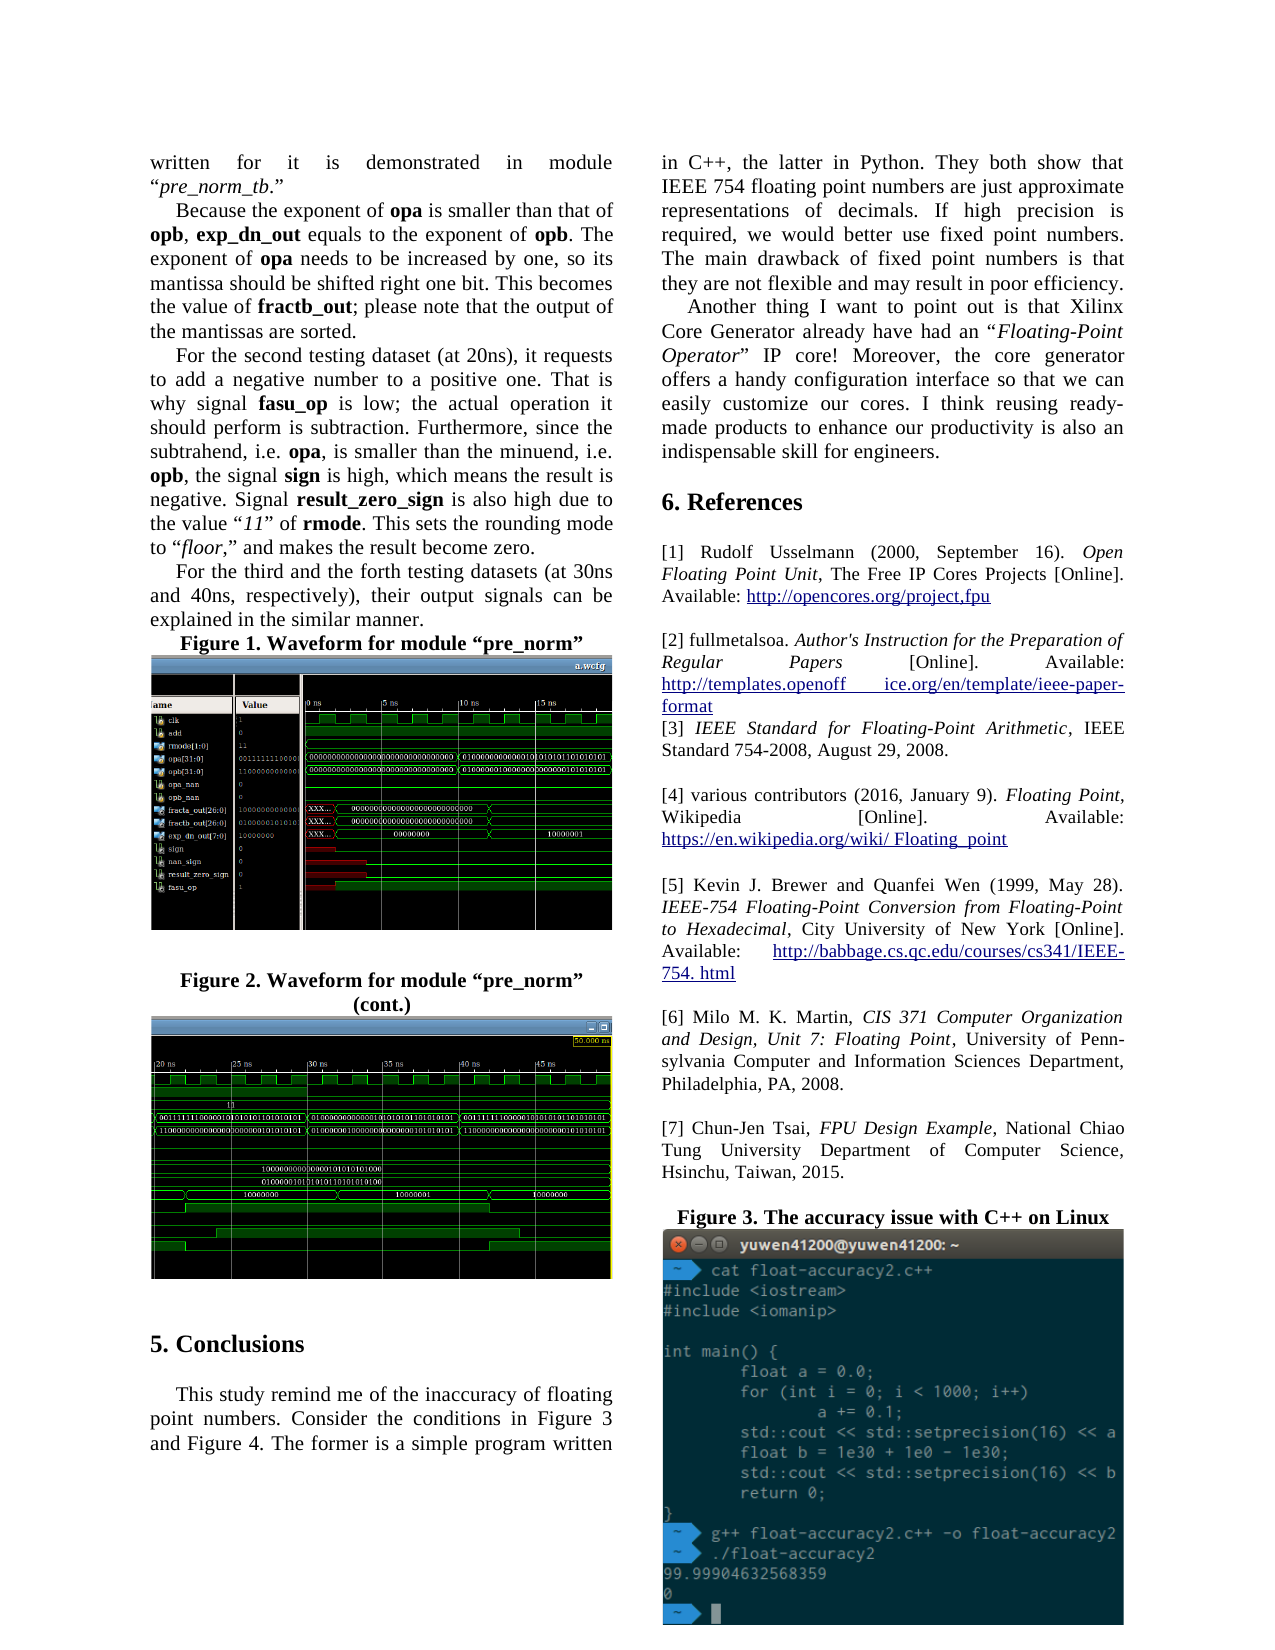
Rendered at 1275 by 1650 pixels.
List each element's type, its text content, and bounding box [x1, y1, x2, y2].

picture [936, 1468, 940, 1478]
text Figure 3. The accuracy issue with C++ on Linux [661, 1204, 1125, 1228]
picture [888, 1427, 893, 1437]
text written for it is demonstrated in module “pre_norm_tb.” [150, 150, 613, 198]
picture [781, 1490, 787, 1498]
picture [770, 1531, 778, 1538]
text Another thing I want to point out is that Xilinx Core Generator already have had an “Floating-Point Operator” IP core! Moreover, the core generator offers a handy configuration interface so that we can easily customize our cores. I think reusing ready-made products to enhance our productivity is also an indispensable skill for engineers. [661, 294, 1125, 463]
picture [743, 1366, 749, 1376]
picture [782, 1448, 787, 1457]
picture [662, 1588, 672, 1599]
picture [1011, 1470, 1018, 1476]
picture [840, 1366, 845, 1374]
picture [753, 1568, 758, 1579]
picture [953, 1531, 959, 1538]
picture [732, 1349, 739, 1356]
picture [674, 1349, 681, 1356]
picture [713, 1531, 719, 1541]
text format [661, 693, 1125, 717]
picture [665, 1285, 671, 1295]
picture [944, 1470, 960, 1481]
text [7] Chun-Jen Tsai, FPU Design Example, National Chiao Tung University Department of Computer Science, Hsinchu, Taiwan, 2015. [661, 1116, 1125, 1182]
picture [1031, 1531, 1042, 1538]
picture [722, 1568, 730, 1577]
picture [763, 1488, 767, 1498]
picture [1070, 1531, 1076, 1538]
picture [567, 1016, 613, 1279]
picture [858, 1552, 864, 1562]
picture [732, 1569, 738, 1578]
text For the second testing dataset (at 20ns), it requests to add a negative number to a positive one. That is why signal fasu_op is low; the actual operation it should perform is subtraction. Furthermore, since the subtrahend, i.e. opa, is smaller than the minuend, i.e. opb, the signal sign is high, which means the result is negative. Signal result_zero_sign is also high due to the value “11” of rmode. This sets the rounding mode to “floor,” and makes the result become zero. [150, 342, 613, 559]
picture [790, 1490, 796, 1498]
picture [684, 1308, 690, 1316]
picture [945, 1386, 958, 1397]
picture [742, 1568, 748, 1579]
picture [742, 1490, 748, 1498]
text [3] IEEE Standard for Floating-Point Arithmetic, IEEE Standard 754-2008, August 29, 2008. [661, 717, 1125, 761]
text [5] Kevin J. Brewer and Quanfei Wen (1999, May 28). IEEE-754 Floating-Point Conversion from Floating-Point to Hexadecimal, City University of New York [Online]. Available: http://babbage.cs.qc.edu/courses/cs341/IEEE-754. html [661, 873, 1125, 984]
picture [859, 1447, 864, 1457]
picture [753, 1468, 757, 1478]
picture [703, 1349, 715, 1356]
picture [869, 1386, 874, 1394]
picture [1060, 1531, 1066, 1538]
picture [799, 1430, 810, 1437]
picture [752, 1389, 767, 1397]
picture [869, 1447, 874, 1455]
picture [810, 1487, 816, 1498]
picture [753, 1427, 758, 1437]
picture [770, 1268, 778, 1275]
picture [799, 1447, 807, 1457]
picture [858, 1268, 864, 1275]
text [6] Milo M. K. Martin, CIS 371 Computer Organization and Design, Unit 7: Floating Point, University of Penn-sylvania Computer and Information Sciences Department, Philadelphia, PA, 2008. [661, 1006, 1125, 1094]
picture [712, 1604, 720, 1623]
picture [819, 1409, 825, 1417]
picture [992, 1447, 999, 1457]
picture [705, 1568, 710, 1576]
picture [743, 1470, 748, 1478]
picture [857, 1366, 865, 1376]
picture [1023, 1389, 1027, 1399]
picture [848, 1268, 854, 1275]
picture [799, 1389, 806, 1397]
picture [1108, 1467, 1113, 1478]
picture [799, 1470, 810, 1476]
picture [944, 1430, 960, 1440]
text Figure 2. Waveform for module “pre_norm” (cont.) [150, 968, 613, 1016]
picture [1099, 1531, 1104, 1540]
text [2] fullmetalsoa. Author's Instruction for the Preparation of Regular Papers [Online]. Available: http://templates.openoff ice.org/en/template/ieee-paper- [661, 628, 1125, 692]
picture [751, 1551, 768, 1558]
picture [705, 1285, 709, 1296]
picture [1050, 1428, 1057, 1437]
picture [963, 1470, 970, 1476]
picture [761, 1467, 768, 1478]
picture [877, 1531, 882, 1541]
picture [878, 1427, 883, 1437]
subtitle 6. References [661, 487, 1125, 516]
text in C++, the latter in Python. They both show that IEEE 754 floating point numbers are just approximate representations of decimals. If high precision is required, we would better use fixed point numbers. The main drawback of fixed point numbers is that they are not flexible and may result in poor efficiency. [661, 150, 1125, 294]
picture [722, 1305, 729, 1316]
picture [1108, 1430, 1115, 1437]
picture [751, 1490, 758, 1498]
picture [771, 1450, 777, 1457]
text This study remind me of the inaccuracy of floating point numbers. Consider the conditions in Figure 3 and Figure 4. The former is a simple program written [150, 1382, 613, 1454]
picture [867, 1409, 872, 1417]
picture [761, 1427, 768, 1437]
picture [819, 1308, 825, 1319]
picture [956, 1386, 971, 1397]
picture [665, 1305, 671, 1315]
picture [722, 1268, 729, 1275]
text [4] various contributors (2016, January 9). Floating Point, Wikipedia [Online]. Available: https://en.wikipedia.org/wiki/ Floating_point [661, 783, 1125, 849]
picture [684, 1288, 690, 1295]
picture [770, 1288, 777, 1295]
picture [1018, 1470, 1028, 1477]
picture [782, 1367, 787, 1376]
picture [791, 1568, 796, 1579]
picture [662, 1229, 1124, 1258]
picture [151, 655, 244, 930]
picture [676, 1568, 681, 1576]
picture [936, 1427, 941, 1437]
text For the third and the forth testing datasets (at 30ns and 40ns, respectively), their output signals can be explained in the similar manner. [150, 559, 613, 631]
picture [839, 1551, 845, 1558]
picture [1013, 1529, 1018, 1538]
picture [867, 1449, 872, 1457]
picture [790, 1551, 796, 1558]
picture [878, 1468, 882, 1478]
picture [858, 1531, 864, 1538]
picture [877, 1268, 882, 1278]
text Because the exponent of opa is smaller than that of opb, exp_dn_out equals to the exponent of opb. The exponent of opa needs to be increased by one, so its mantissa should be shifted right one bit. This becomes the value of fractb_out; please note that the output of the mantissas are sorted. [150, 198, 613, 342]
picture [848, 1531, 854, 1538]
picture [771, 1568, 777, 1579]
text Figure 1. Waveform for module “pre_norm” [150, 631, 613, 655]
subtitle 5. Conclusions [150, 1329, 613, 1358]
picture [799, 1369, 806, 1376]
picture [662, 1508, 701, 1563]
picture [799, 1308, 806, 1316]
picture [868, 1470, 874, 1478]
picture [868, 1406, 874, 1414]
picture [838, 1368, 843, 1376]
picture [662, 1261, 701, 1279]
picture [800, 1288, 806, 1295]
picture [772, 1549, 777, 1558]
picture [666, 1568, 671, 1579]
picture [1002, 1531, 1009, 1538]
picture [920, 1447, 932, 1457]
picture [770, 1369, 777, 1376]
picture [1011, 1430, 1028, 1437]
picture [662, 1604, 701, 1623]
picture [992, 1531, 1000, 1538]
picture [810, 1470, 816, 1478]
picture [695, 1570, 700, 1579]
picture [722, 1285, 729, 1295]
picture [743, 1386, 749, 1396]
text [1] Rudolf Usselmann (2000, September 16). Open Floating Point Unit, The Free IP Cores Projects [Online]. Available: http://opencores.org/project,fpu [661, 540, 1125, 606]
picture [829, 1551, 835, 1558]
picture [819, 1288, 836, 1295]
picture [888, 1467, 893, 1478]
picture [777, 1308, 796, 1316]
